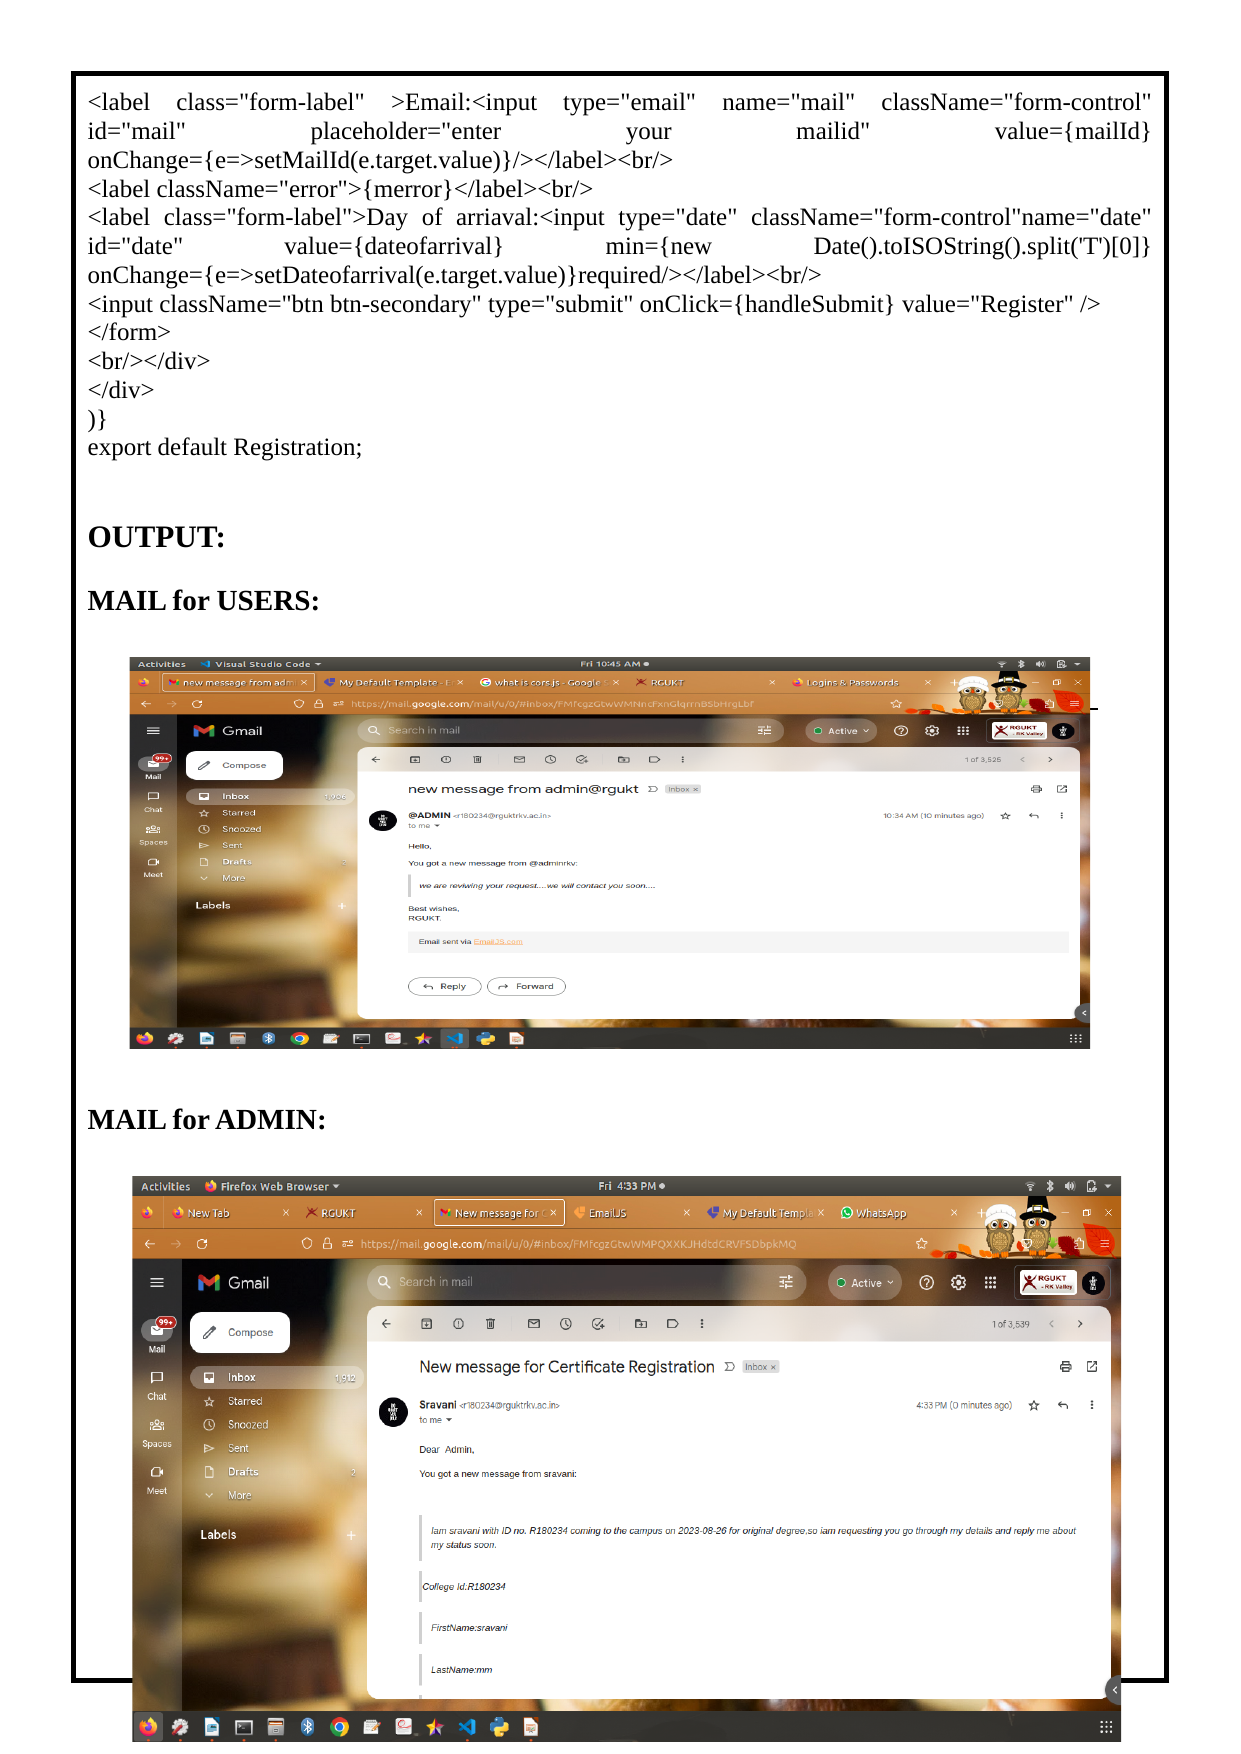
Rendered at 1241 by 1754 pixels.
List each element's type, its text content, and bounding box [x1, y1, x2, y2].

picture [129, 657, 1091, 1049]
text <input className="btn btn-secondary" type="submit" onClick={handleSubmit} value="Register" /> [87, 289, 1153, 317]
text MAIL for ADMIN: [87, 1102, 1153, 1136]
text <label className="error">{merror}</label><br/> [87, 174, 1153, 202]
text OUTPUT: [87, 519, 1153, 555]
text <label class="form-label" >Email:<input type="email" name="mail" className="form-control" id="mail" placeholder="enter your mailid" value={mailId} onChange={e=>setMailId(e.target.value)}/></label><br/> [87, 87, 1153, 174]
text <label class="form-label">Day of arriaval:<input type="date" className="form-control"name="date" id="date" value={dateofarrival} min={new Date().toISOString().split('T')[0]} onChange={e=>setDateofarrival(e.target.value)}required/></label><br/> [87, 202, 1153, 289]
text )} [87, 404, 1153, 432]
text </form> [87, 317, 1153, 346]
text <br/></div> [87, 346, 1153, 375]
text MAIL for USERS: [87, 583, 1153, 617]
picture [132, 1176, 1122, 1742]
text </div> [87, 375, 1153, 404]
text export default Registration; [87, 432, 1153, 461]
